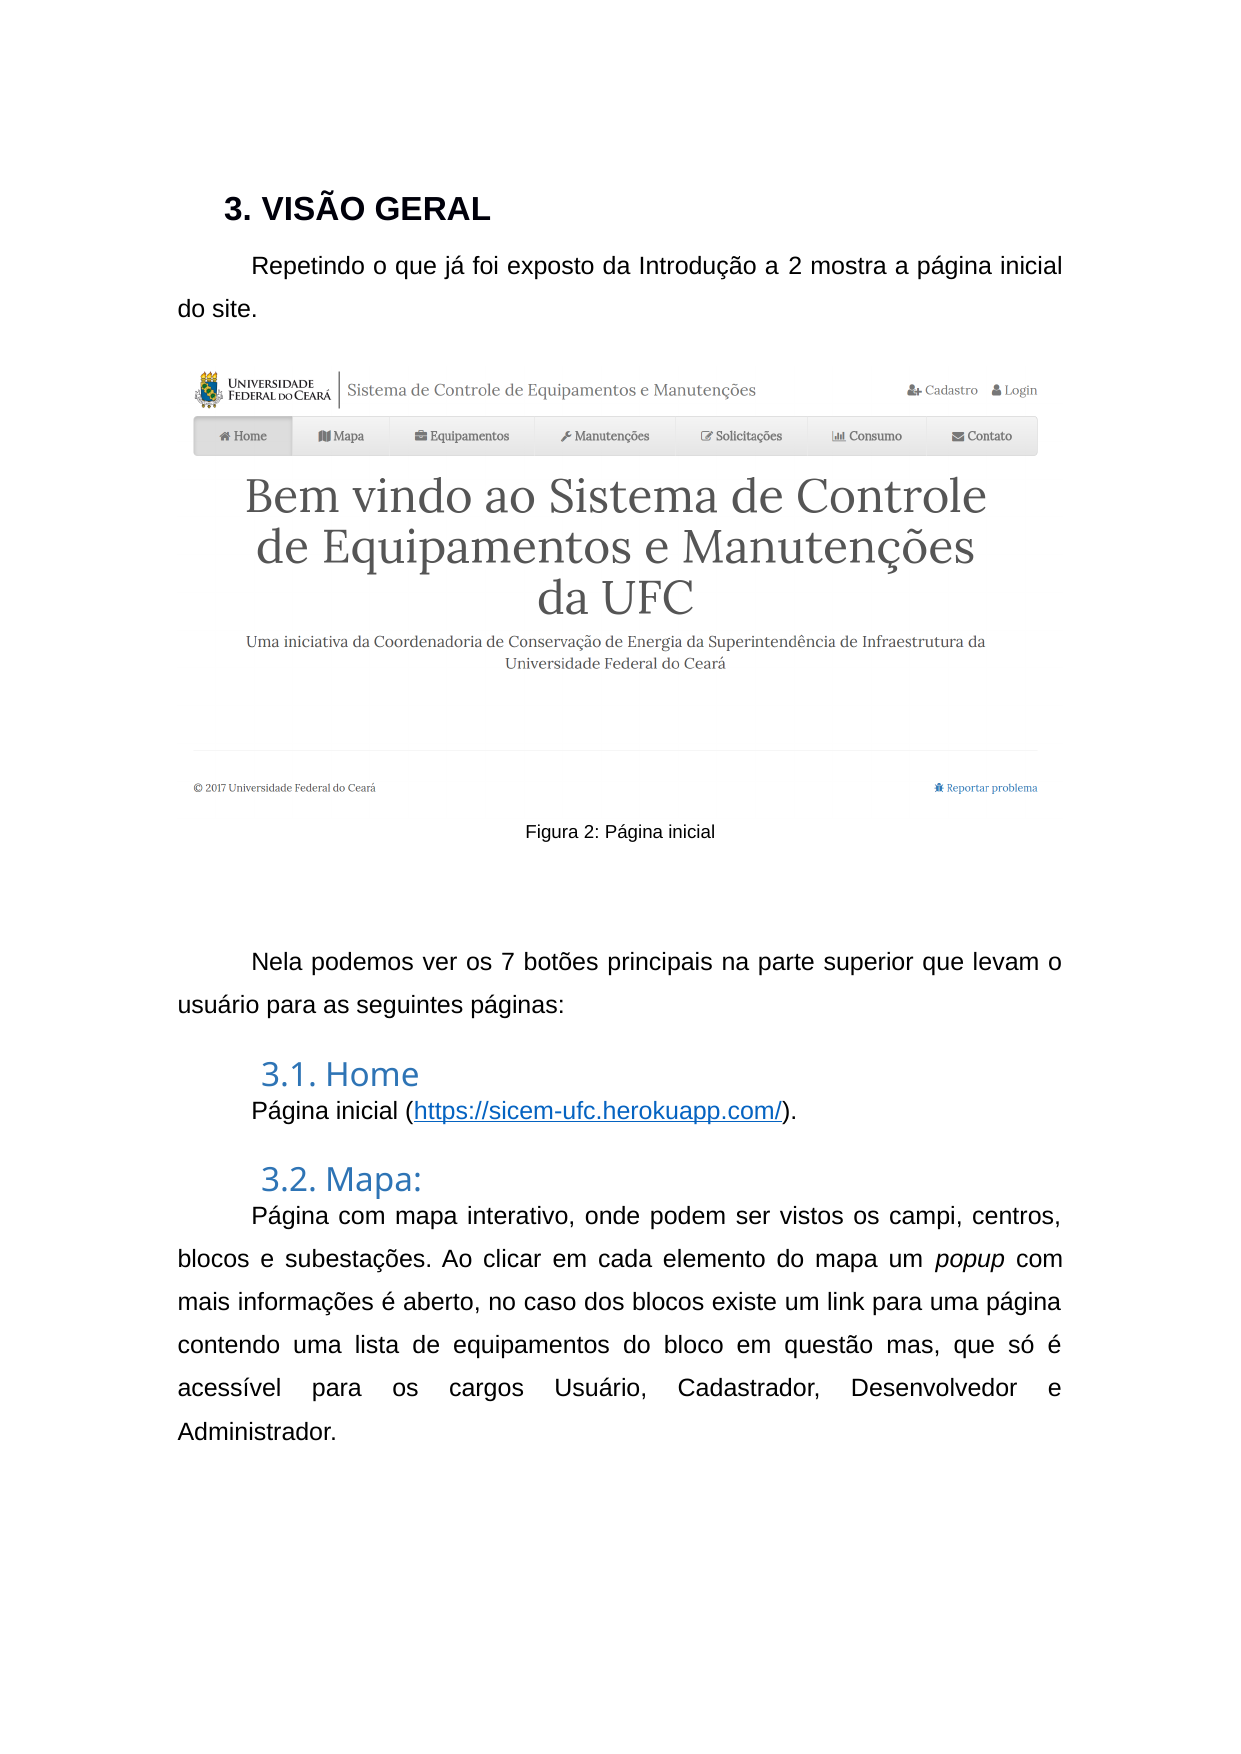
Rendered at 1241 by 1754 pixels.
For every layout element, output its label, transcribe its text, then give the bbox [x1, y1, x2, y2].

text Repetindo o que já foi exposto da Introdução a Figura 2 mostra a página inicial do site. [177, 251, 1063, 323]
picture [177, 366, 1063, 819]
text Nela podemos ver os 7 botões principais na parte superior que levam o usuário para as seguintes páginas: [177, 947, 1063, 1019]
text Figura 2: Página inicial [177, 819, 1063, 842]
subtitle VISÃO GERAL [215, 189, 1063, 228]
text Página com mapa interativo, onde podem ser vistos os campi, centros, blocos e subestações. Ao clicar em cada elemento do mapa um popup com mais informações é aberto, no caso dos blocos existe um link para uma página contendo uma lista de equipamentos do bloco em questão mas, que só é acessível para os cargos Usuário, Cadastrador, Desenvolvedor e Administrador. [177, 1201, 1063, 1445]
subtitle Mapa: [252, 1156, 1063, 1201]
subtitle Home [252, 1050, 1063, 1096]
text Página inicial (https://sicem-ufc.herokuapp.com/). [177, 1096, 1063, 1124]
